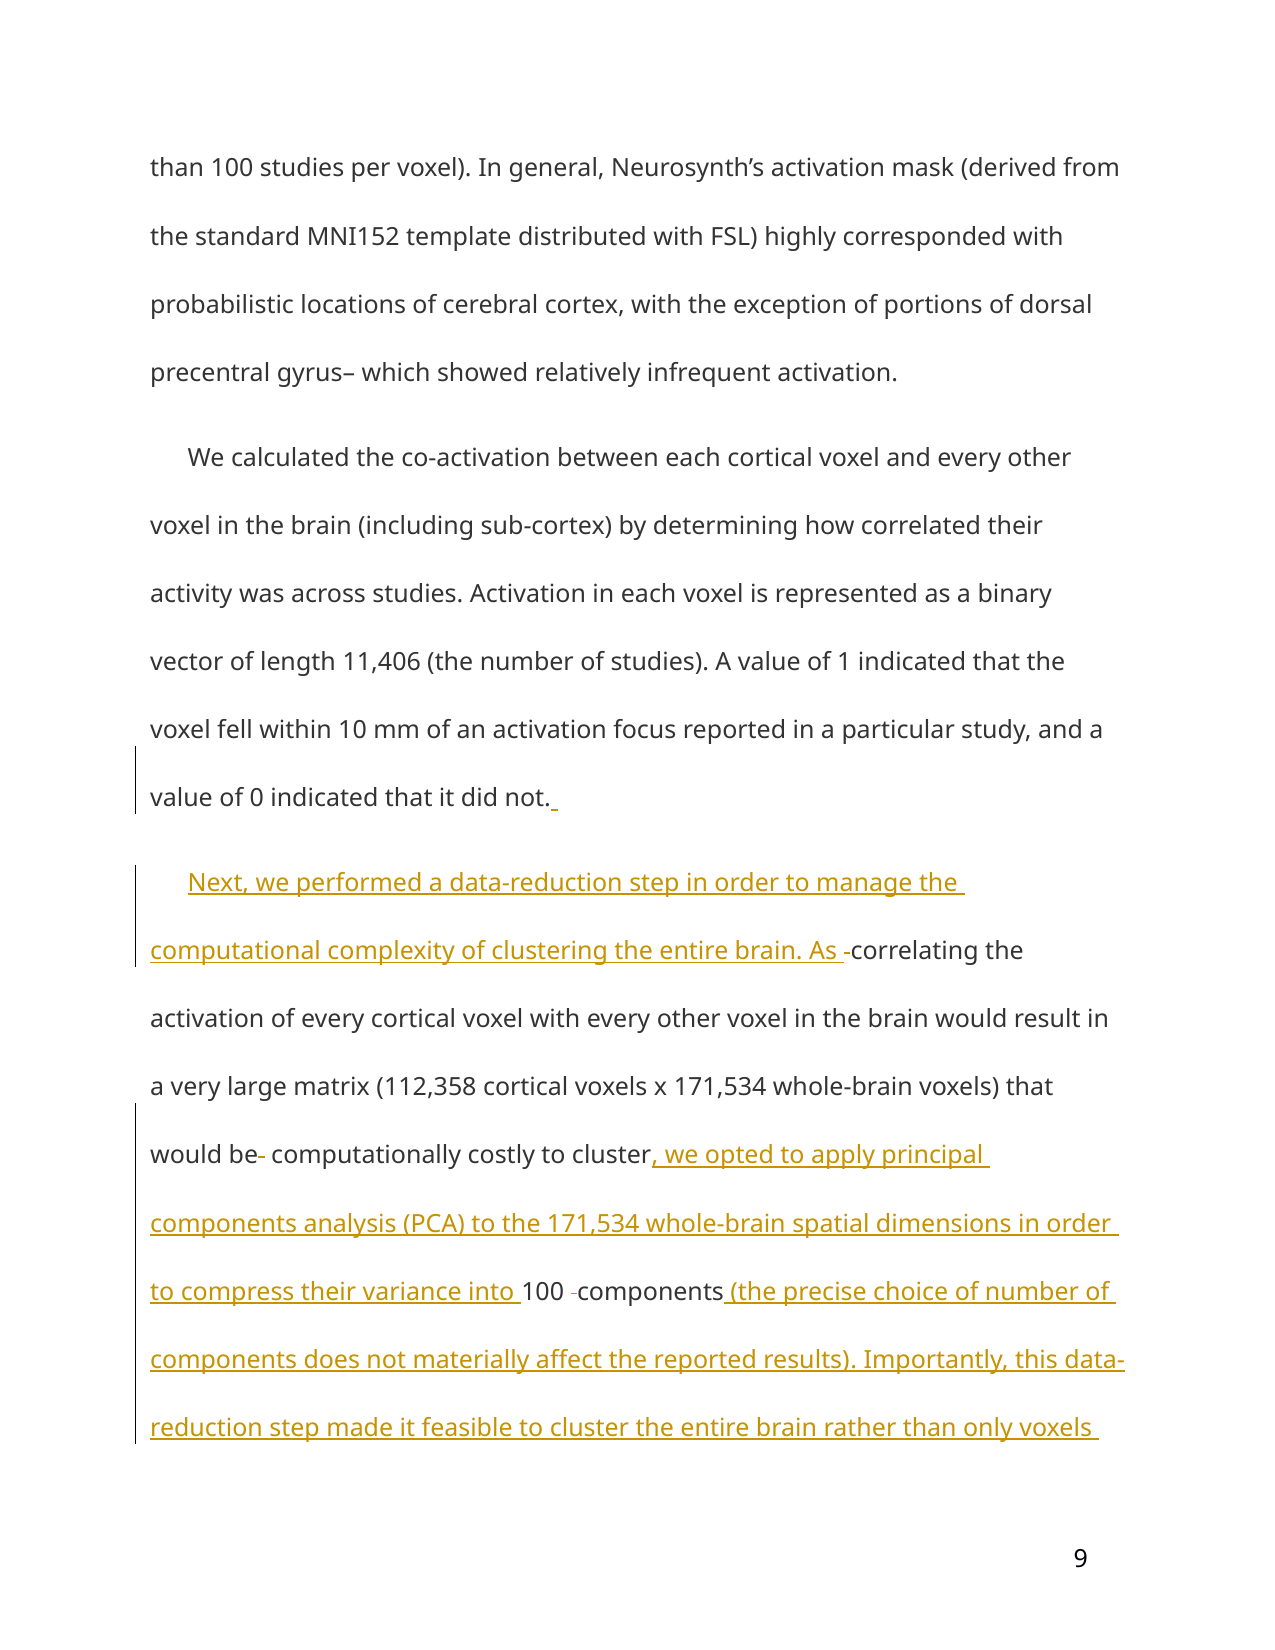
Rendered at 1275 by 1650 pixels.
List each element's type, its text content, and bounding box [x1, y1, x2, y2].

text Next, we performed a data-reduction step in order to manage the computational complexity of clustering the entire brain. As correlating the activation of every cortical voxel with every other voxel in the brain would result in a very large matrix (112,358 cortical voxels x 171,534 whole-brain voxels) that would be computationally costly to cluster, we opted to apply principal components analysis (PCA) to the 171,534 whole-brain spatial dimensions in order to compress their variance into 100 components (the precise choice of number of components does not materially affect the reported results). Importantly, this data- [150, 864, 1125, 1370]
subtitle than 100 studies per voxel). In general, Neurosynth’s activation mask (derived from the standard MNI152 template distributed with FSL) highly corresponded with probabilistic locations of cerebral cortex, with the exception of portions of dorsal precentral gyrus– which showed relatively infrequent activation. [150, 150, 1125, 388]
text reduction step made it feasible to cluster the entire brain rather than only voxels [150, 1372, 1125, 1444]
text We calculated the co-activation between each cortical voxel and every other voxel in the brain (including sub-cortex) by determining how correlated their activity was across studies. Activation in each voxel is represented as a binary vector of length 11,406 (the number of studies). A value of 1 indicated that the voxel fell within 10 mm of an activation focus reported in a particular study, and a value of 0 indicated that it did not. [150, 439, 1125, 814]
